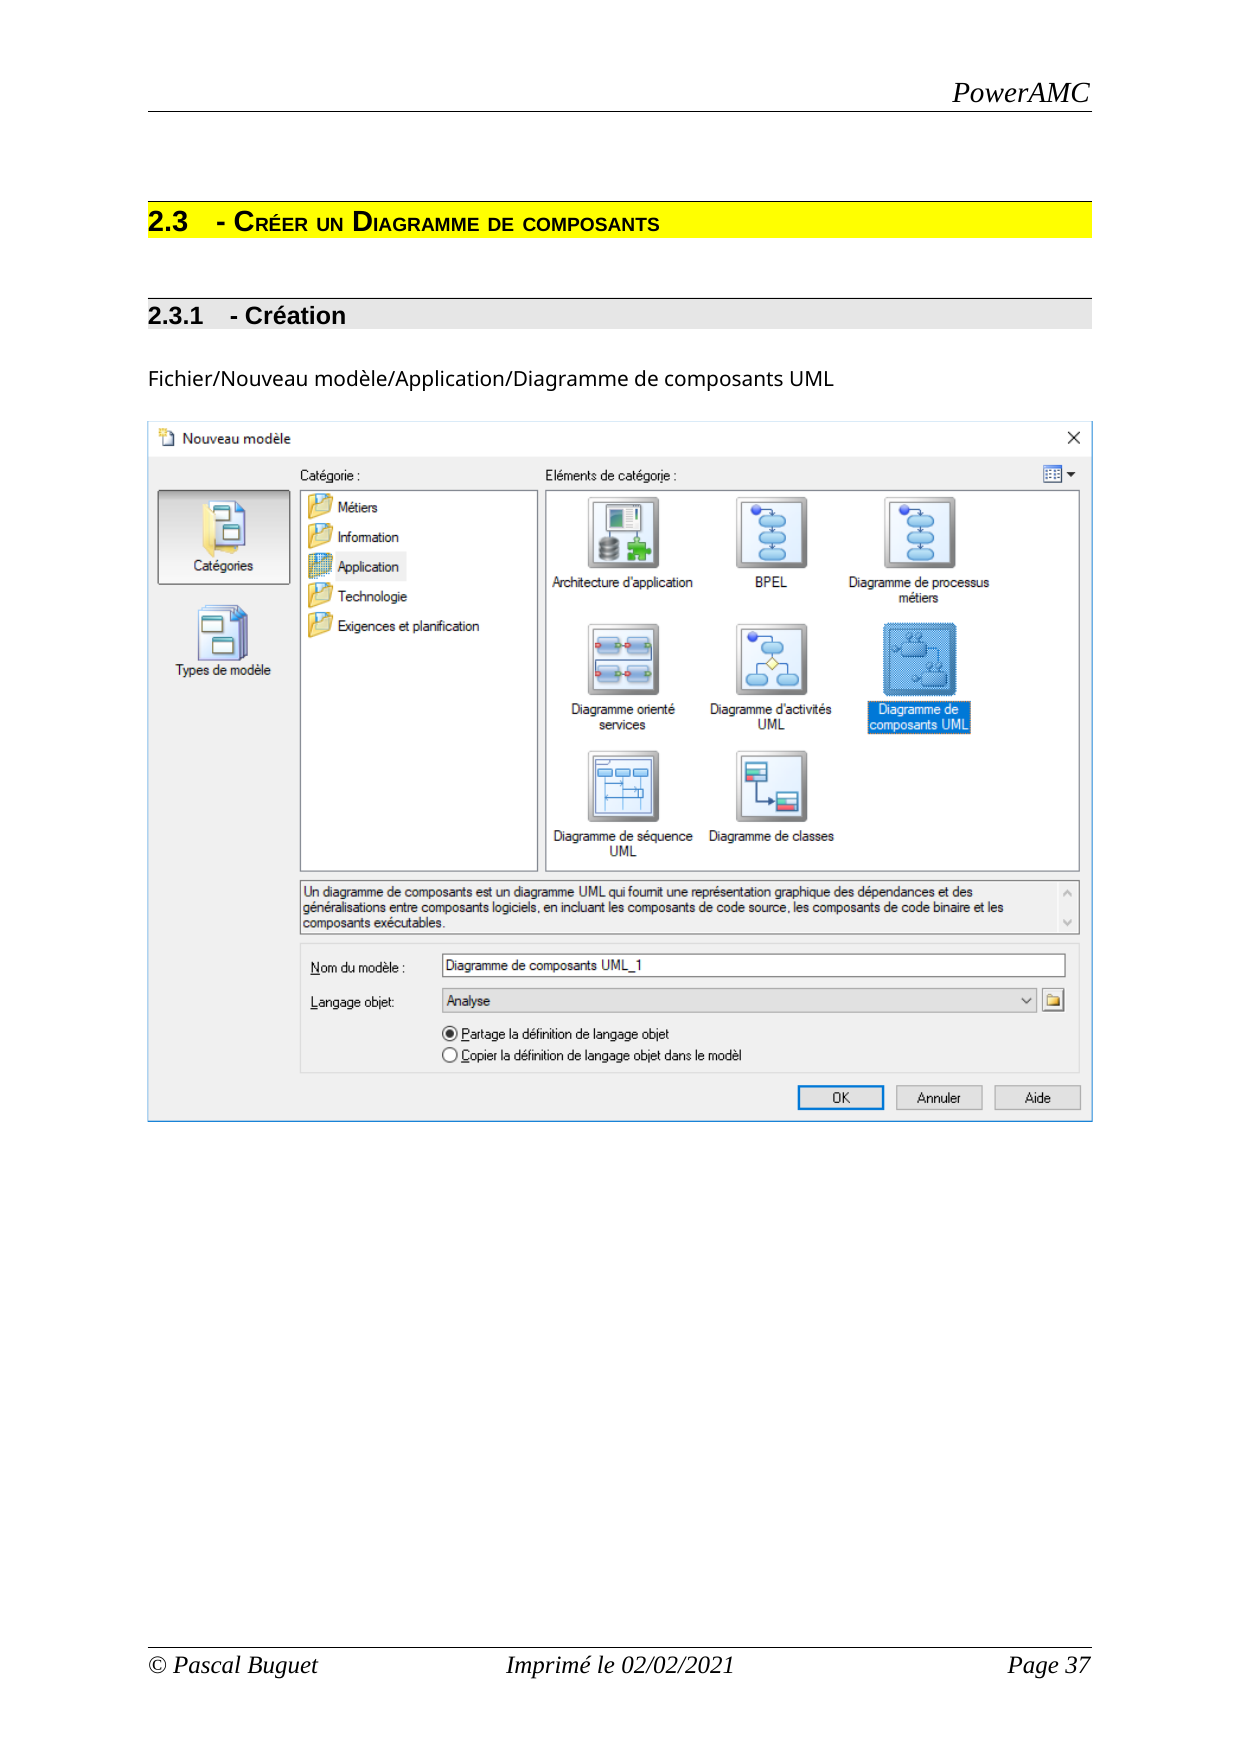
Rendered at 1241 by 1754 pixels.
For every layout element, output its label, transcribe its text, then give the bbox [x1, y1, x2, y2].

subtitle - Création [148, 299, 1092, 329]
picture [147, 421, 1093, 1122]
text Fichier/Nouveau modèle/Application/Diagramme de composants UML [148, 364, 1092, 392]
subtitle - Créer un Diagramme de composants [148, 202, 1092, 238]
